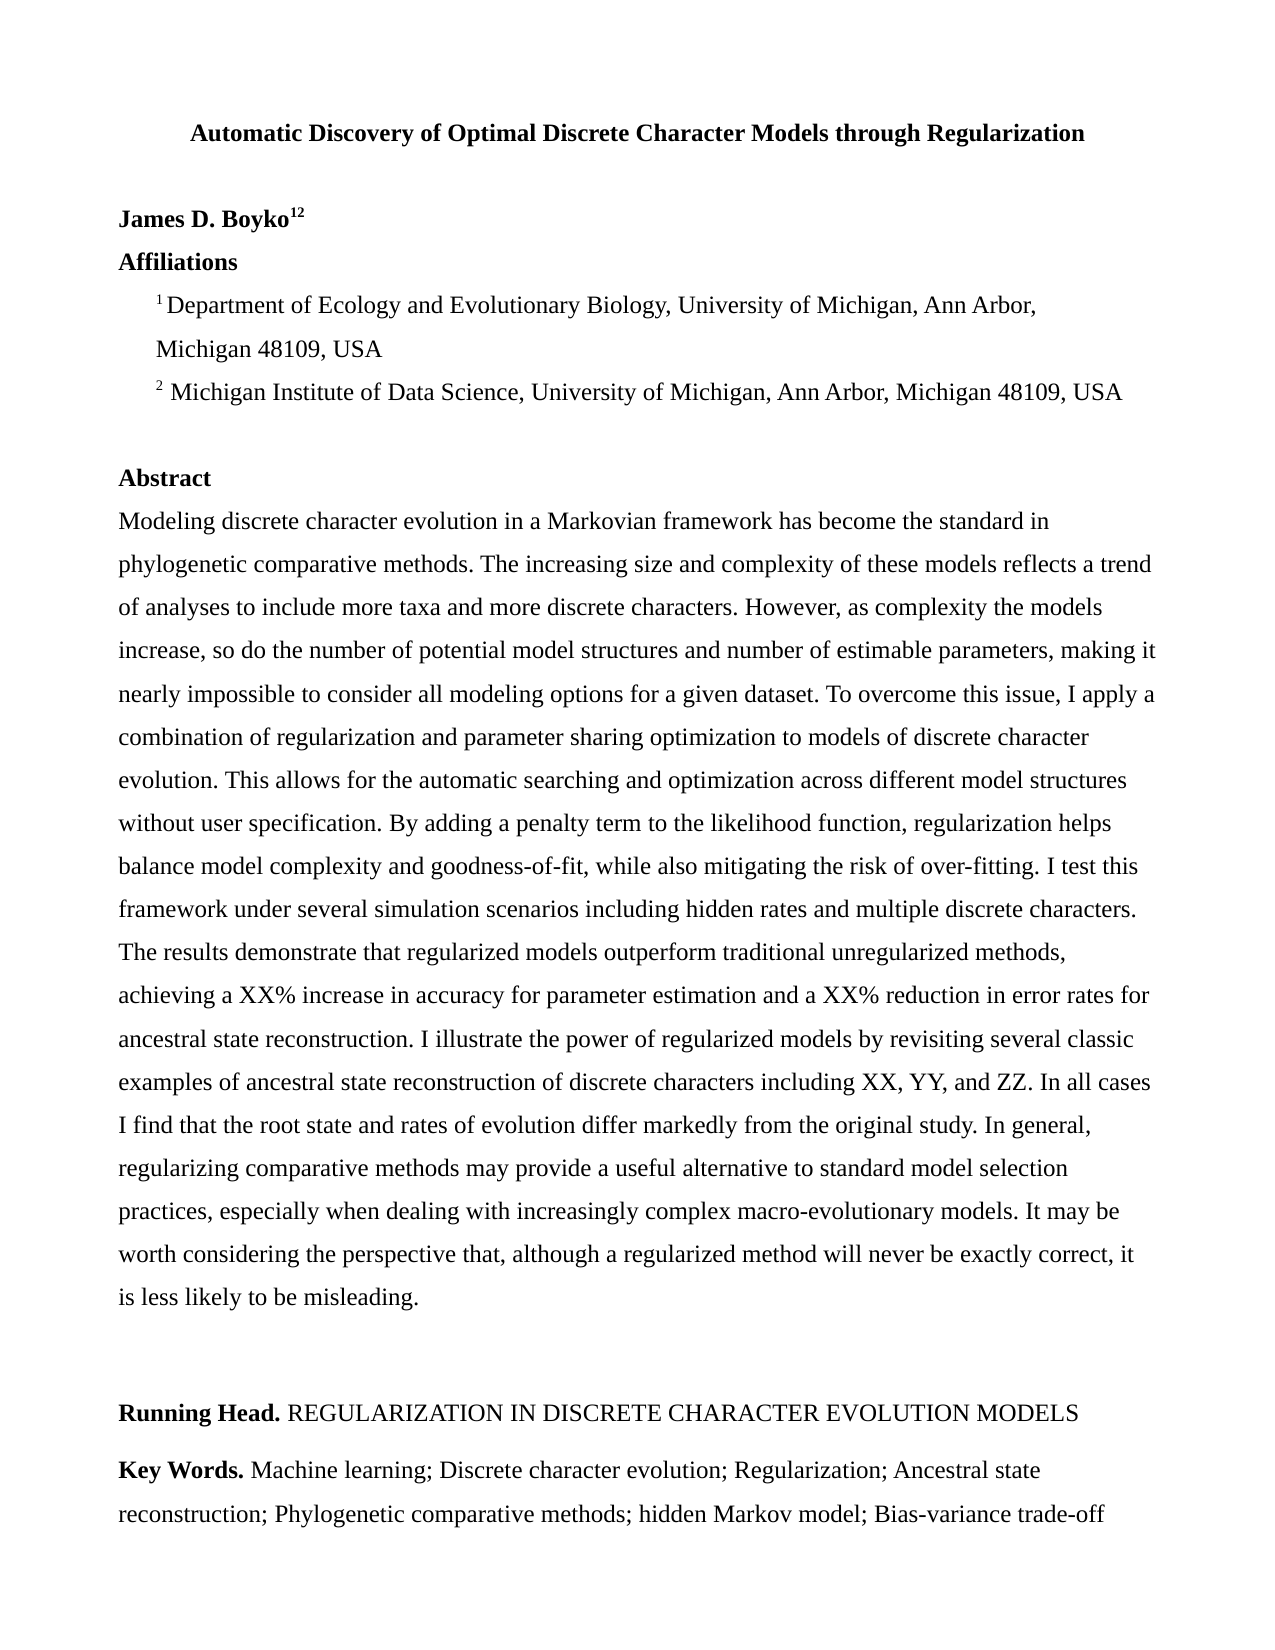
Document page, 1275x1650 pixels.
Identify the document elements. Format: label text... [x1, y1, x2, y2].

text 2 Michigan Institute of Data Science, University of Michigan, Ann Arbor, Michigan 48109, USA [156, 377, 1157, 406]
text Affiliations [118, 247, 1157, 276]
text Michigan 48109, USA [156, 334, 1157, 362]
text Key Words. Machine learning; Discrete character evolution; Regularization; Ancestral state reconstruction; Phylogenetic comparative methods; hidden Markov model; Bias-variance trade-off [118, 1456, 1157, 1527]
text James D. Boyko12 [118, 204, 1157, 233]
text Automatic Discovery of Optimal Discrete Character Models through Regularization [118, 118, 1157, 147]
text Modeling discrete character evolution in a Markovian framework has become the standard in phylogenetic comparative methods. The increasing size and complexity of these models reflects a trend of analyses to include more taxa and more discrete characters. However, as complexity the models increase, so do the number of potential model structures and number of estimable parameters, making it nearly impossible to consider all modeling options for a given dataset. To overcome this issue, I apply a combination of regularization and parameter sharing optimization to models of discrete character evolution. This allows for the automatic searching and optimization across different model structures without user specification. By adding a penalty term to the likelihood function, regularization helps balance model complexity and goodness-of-fit, while also mitigating the risk of over-fitting. I test this framework under several simulation scenarios including hidden rates and multiple discrete characters. The results demonstrate that regularized models outperform traditional unregularized methods, achieving a XX% increase in accuracy for parameter estimation and a XX% reduction in error rates for ancestral state reconstruction. I illustrate the power of regularized models by revisiting several classic examples of ancestral state reconstruction of discrete characters including XX, YY, and ZZ. In all cases I find that the root state and rates of evolution differ markedly from the original study. In general, regularizing comparative methods may provide a useful alternative to standard model selection practices, especially when dealing with increasingly complex macro-evolutionary models. It may be worth considering the perspective that, although a regularized method will never be exactly correct, it is less likely to be misleading. [118, 506, 1157, 1311]
text 1 Department of Ecology and Evolutionary Biology, University of Michigan, Ann Arbor, [156, 291, 1157, 319]
text Running Head. REGULARIZATION IN DISCRETE CHARACTER EVOLUTION MODELS [118, 1398, 1157, 1427]
text Abstract [118, 463, 1157, 492]
